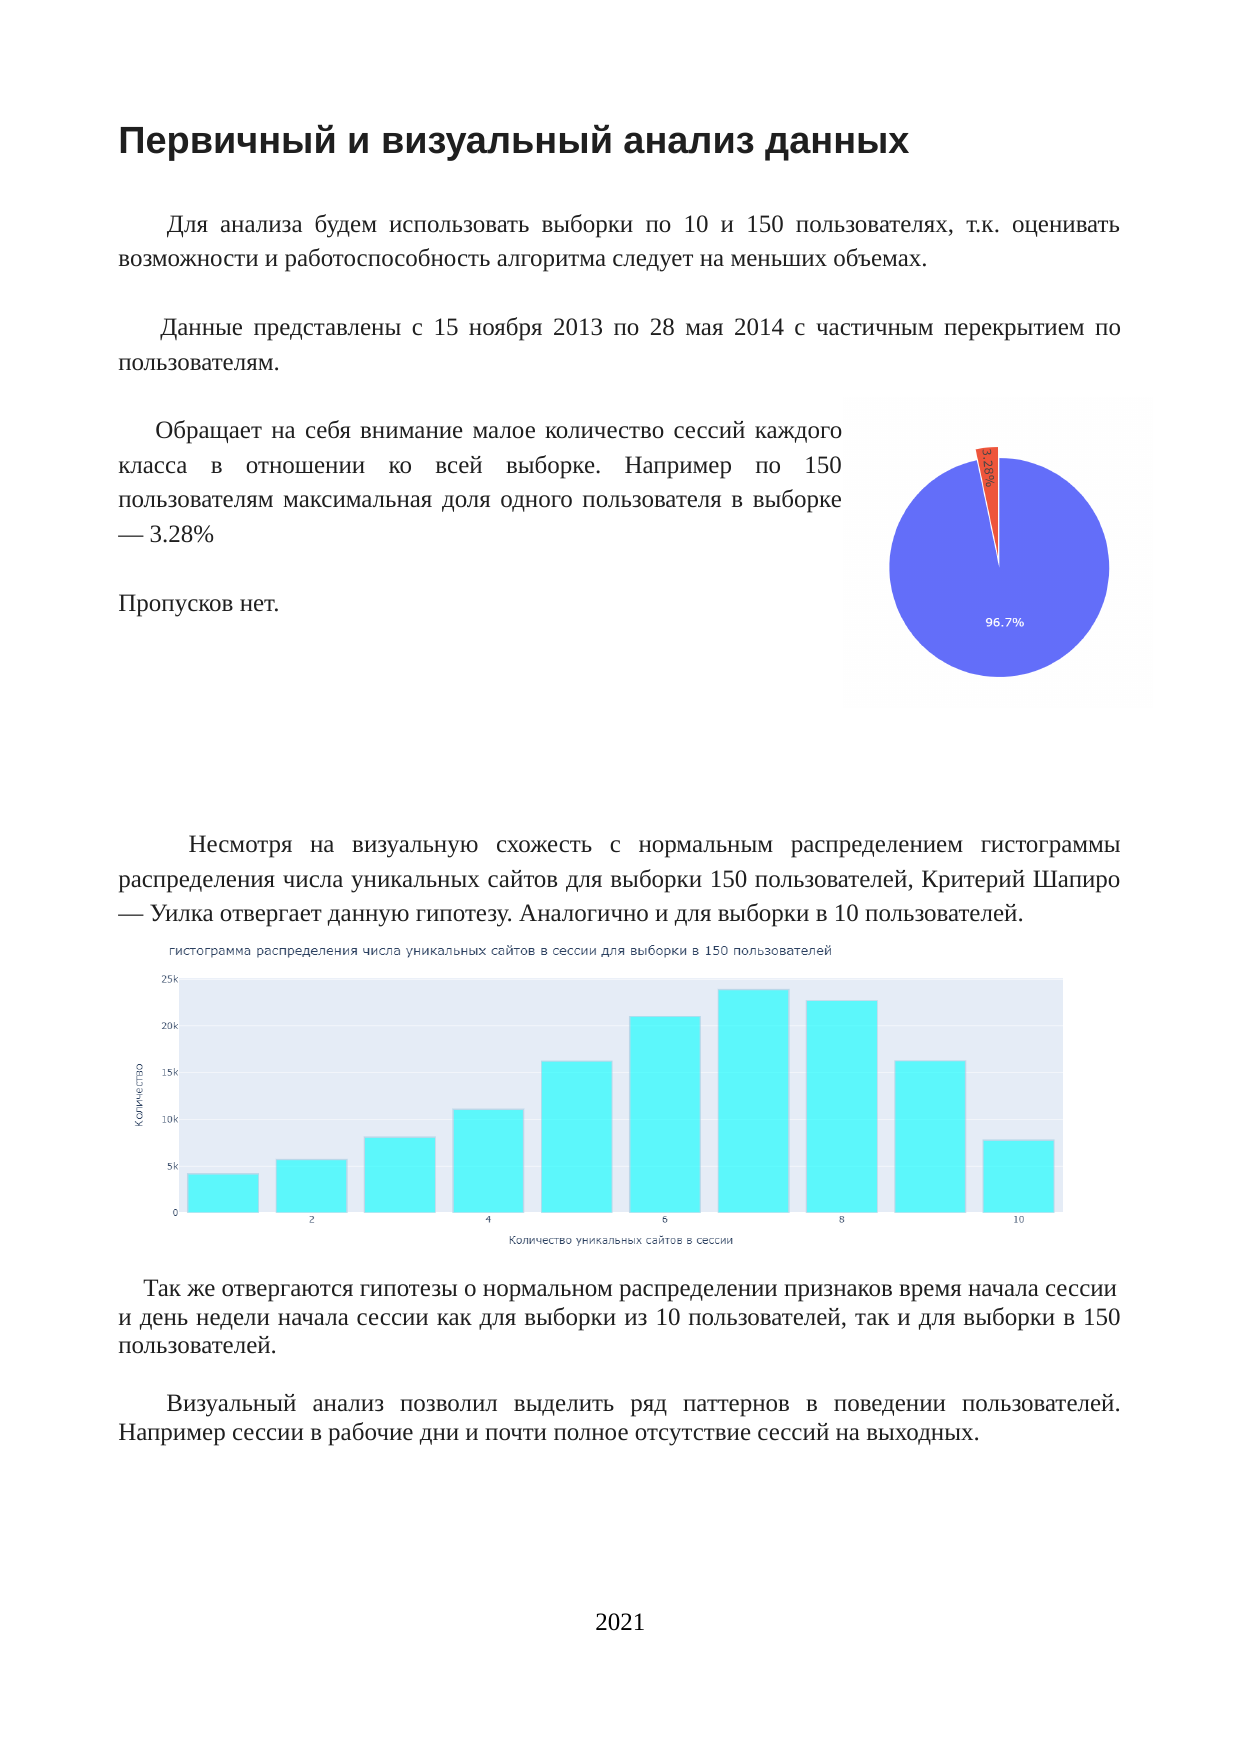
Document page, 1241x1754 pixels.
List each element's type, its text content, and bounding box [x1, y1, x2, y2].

picture [118, 932, 1123, 1273]
text и день недели начала сессии как для выборки из 10 пользователей, так и для выборки в 150 пользователей. [118, 1302, 1122, 1359]
text Пропусков нет. [118, 588, 842, 617]
text Для анализа будем использовать выборки по 10 и 150 пользователях, т.к. оценивать возможности и работоспособность алгоритма следует на меньших объемах. [118, 209, 1122, 272]
text Несмотря на визуальную схожесть с нормальным распределением гистограммы распределения числа уникальных сайтов для выборки 150 пользователей, Критерий Шапиро — Уилка отвергает данную гипотезу. Аналогично и для выборки в 10 пользователей. [118, 829, 1122, 927]
text Визуальный анализ позволил выделить ряд паттернов в поведении пользователей. Например сессии в рабочие дни и почти полное отсутствие сессий на выходных. [118, 1388, 1122, 1445]
picture [842, 397, 1153, 708]
text Так же отвергаются гипотезы о нормальном распределении признаков время начала сессии [118, 1273, 1122, 1302]
text Данные представлены с 15 ноября 2013 по 28 мая 2014 с частичным перекрытием по пользователям. [118, 312, 1122, 375]
subtitle Первичный и визуальный анализ данных [118, 118, 1122, 162]
text Обращает на себя внимание малое количество сессий каждого класса в отношении ко всей выборке. Например по 150 пользователям максимальная доля одного пользователя в выборке — 3.28% [118, 416, 842, 548]
